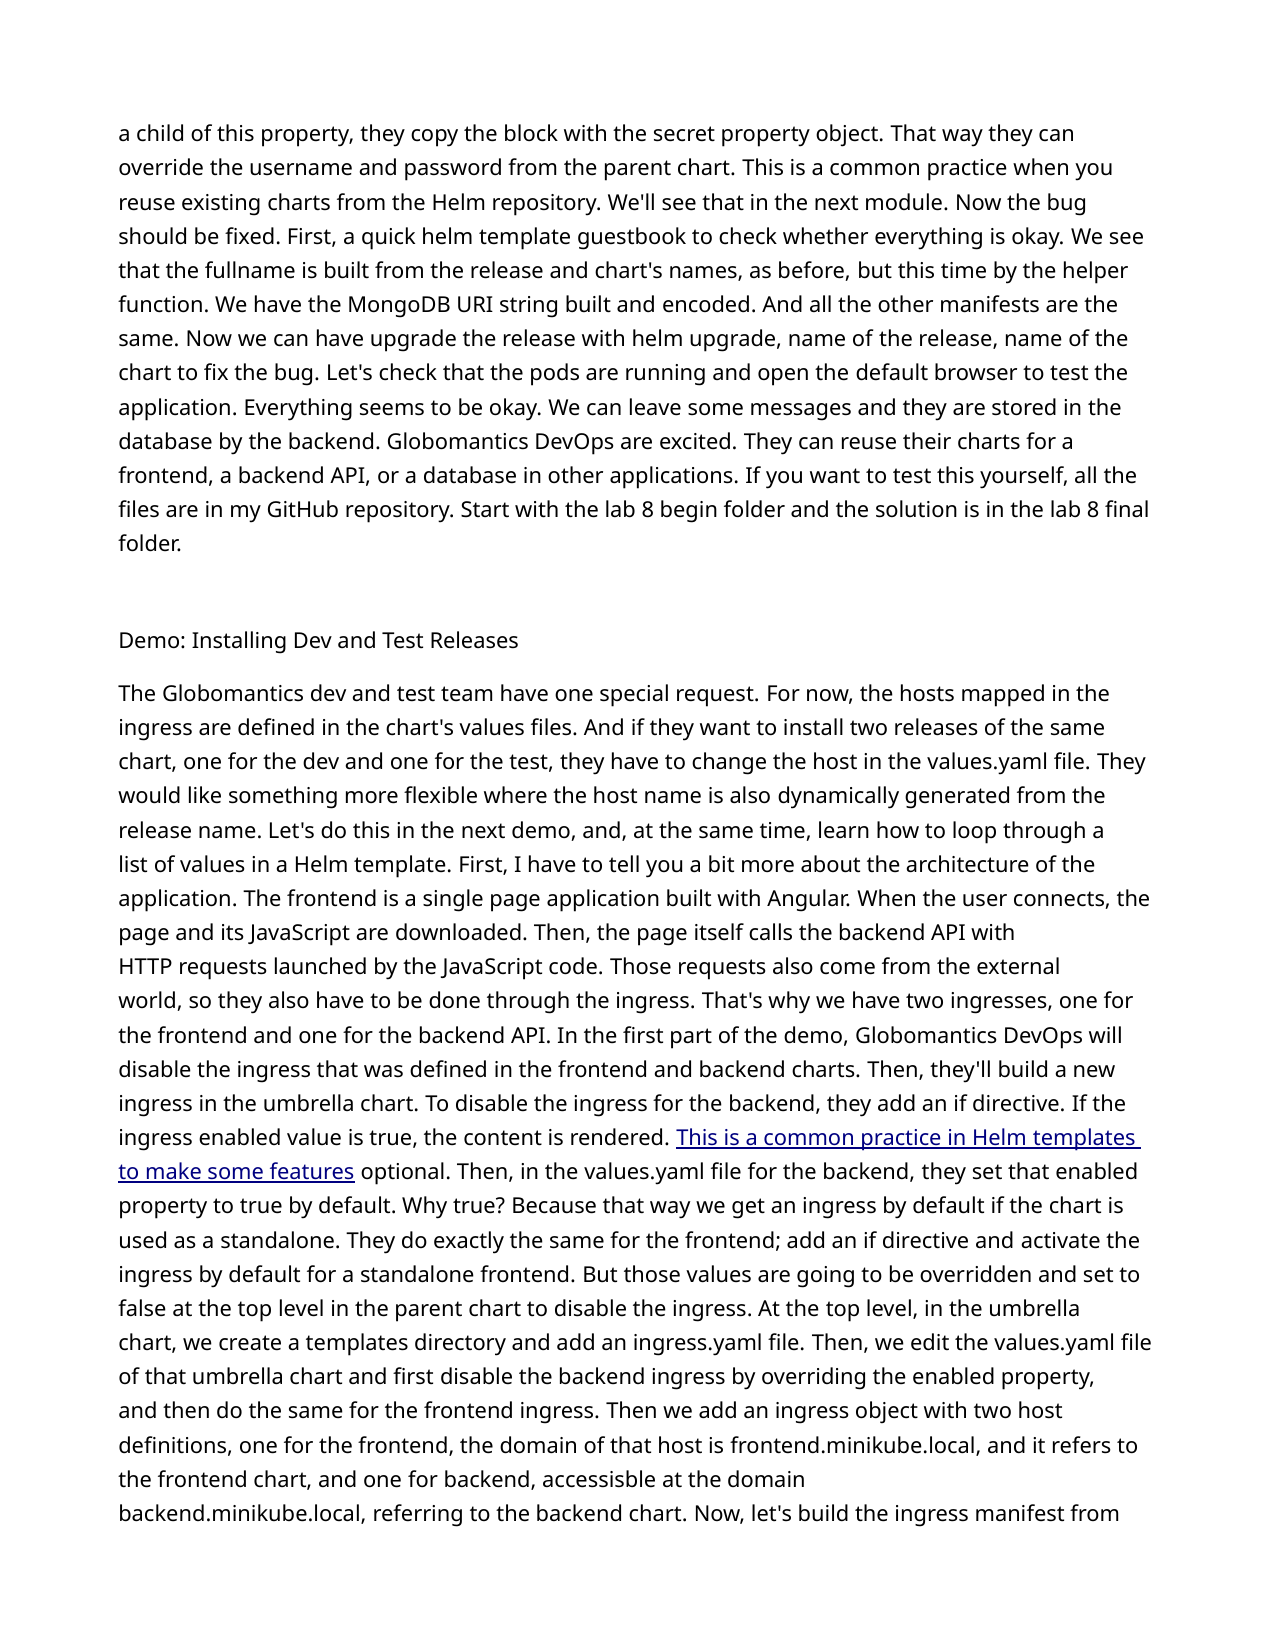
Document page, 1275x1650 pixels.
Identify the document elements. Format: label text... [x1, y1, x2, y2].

text a child of this property, they copy the block with the secret property object. That way they can override the username and password from the parent chart. This is a common practice when you reuse existing charts from the Helm repository. We'll see that in the next module. Now the bug should be fixed. First, a quick helm template guestbook to check whether everything is okay. We see that the fullname is built from the release and chart's names, as before, but this time by the helper function. We have the MongoDB URI string built and encoded. And all the other manifests are the same. Now we can have upgrade the release with helm upgrade, name of the release, name of the chart to fix the bug. Let's check that the pods are running and open the default browser to test the application. Everything seems to be okay. We can leave some messages and they are stored in the database by the backend. Globomantics DevOps are excited. They can reuse their charts for a frontend, a backend API, or a database in other applications. If you want to test this yourself, all the files are in my GitHub repository. Start with the lab 8 begin folder and the solution is in the lab 8 final folder. [118, 118, 1157, 558]
text The Globomantics dev and test team have one special request. For now, the hosts mapped in the ingress are defined in the chart's values files. And if they want to install two releases of the same chart, one for the dev and one for the test, they have to change the host in the values.yaml file. They would like something more flexible where the host name is also dynamically generated from the release name. Let's do this in the next demo, and, at the same time, learn how to loop through a list of values in a Helm template. First, I have to tell you a bit more about the architecture of the application. The frontend is a single page application built with Angular. When the user connects, the page and its JavaScript are downloaded. Then, the page itself calls the backend API with HTTP requests launched by the JavaScript code. Those requests also come from the external world, so they also have to be done through the ingress. That's why we have two ingresses, one for the frontend and one for the backend API. In the first part of the demo, Globomantics DevOps will disable the ingress that was defined in the frontend and backend charts. Then, they'll build a new ingress in the umbrella chart. To disable the ingress for the backend, they add an if directive. If the ingress enabled value is true, the content is rendered. This is a common practice in Helm templates to make some features optional. Then, in the values.yaml file for the backend, they set that enabled property to true by default. Why true? Because that way we get an ingress by default if the chart is used as a standalone. They do exactly the same for the frontend; add an if directive and activate the ingress by default for a standalone frontend. But those values are going to be overridden and set to false at the top level in the parent chart to disable the ingress. At the top level, in the umbrella chart, we create a templates directory and add an ingress.yaml file. Then, we edit the values.yaml file of that umbrella chart and first disable the backend ingress by overriding the enabled property, and then do the same for the frontend ingress. Then we add an ingress object with two host definitions, one for the frontend, the domain of that host is frontend.minikube.local, and it refers to the frontend chart, and one for backend, accessisble at the domain backend.minikube.local, referring to the backend chart. Now, let's build the ingress manifest from [118, 678, 1157, 1528]
subtitle Demo: Installing Dev and Test Releases [118, 625, 1157, 654]
